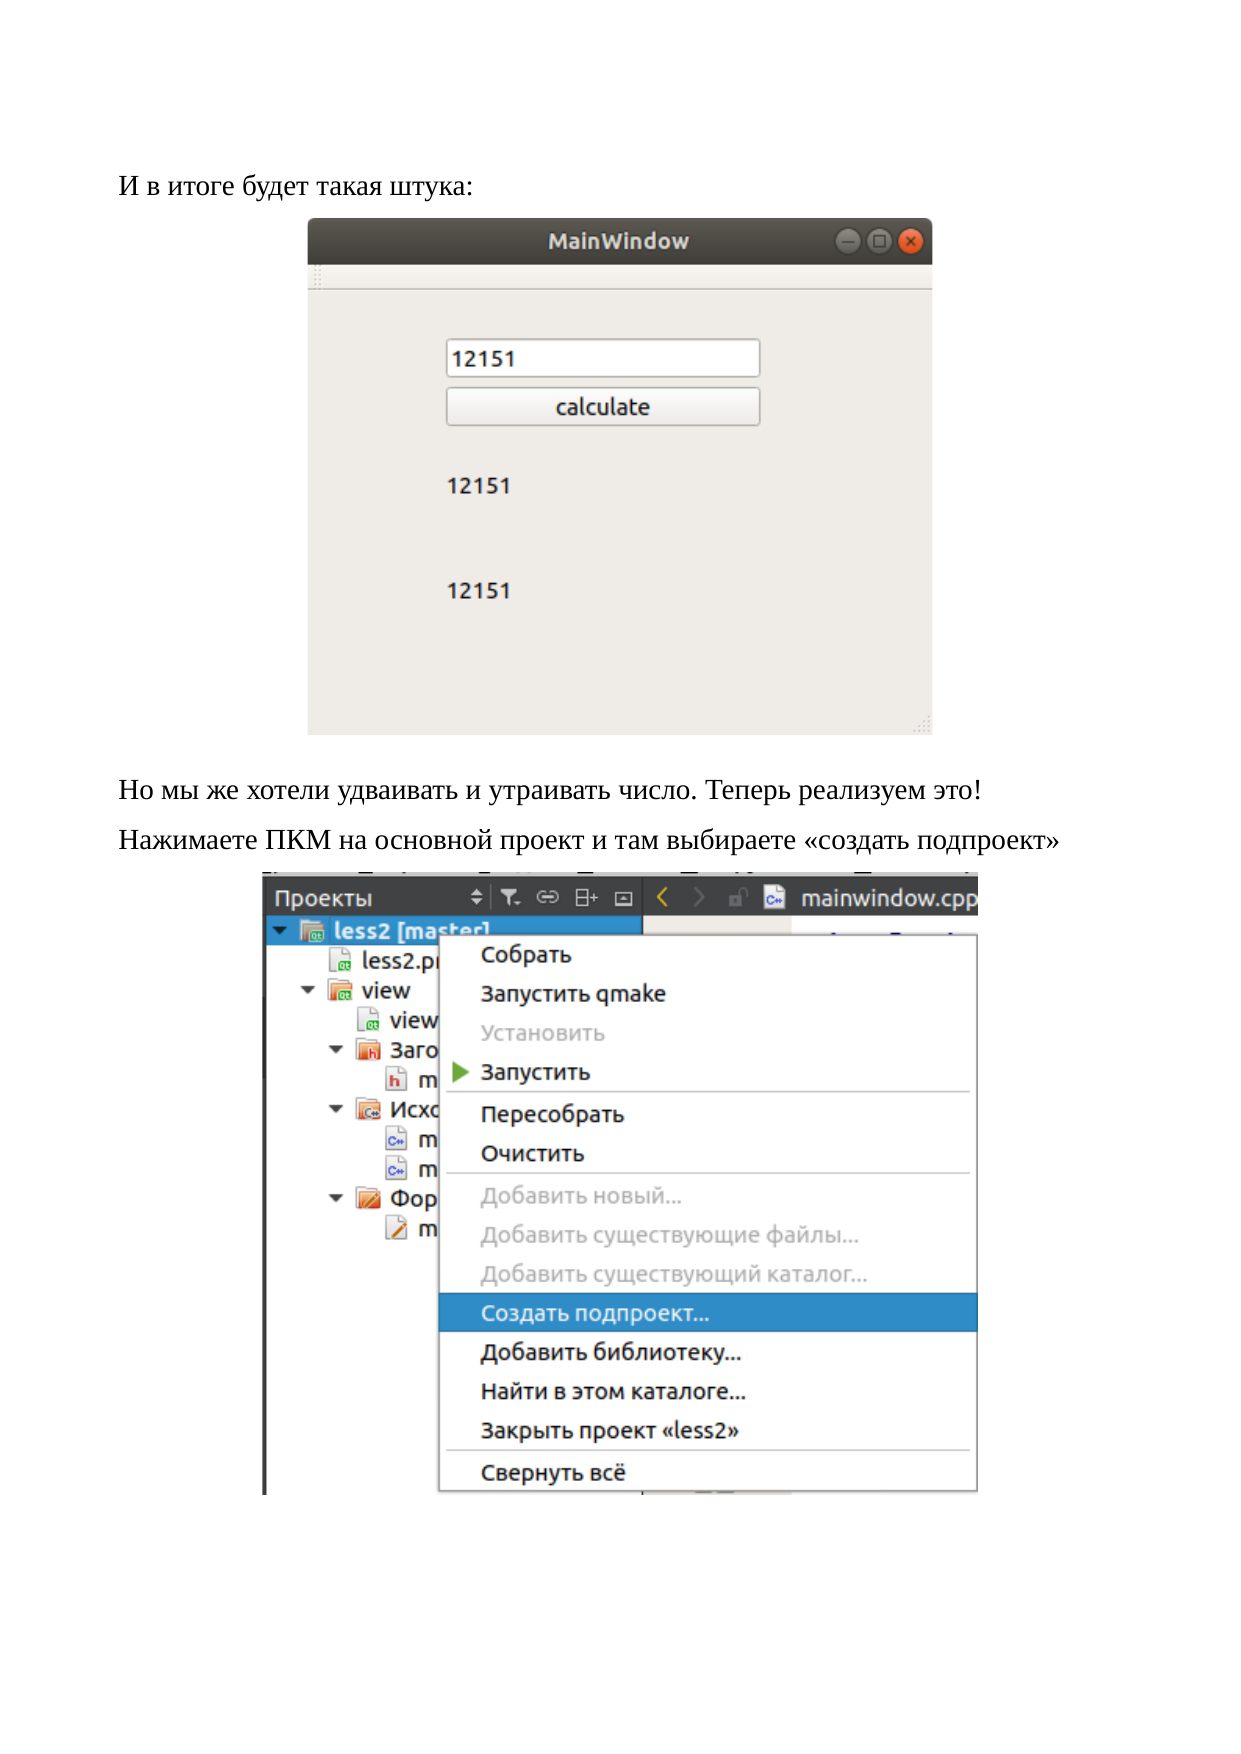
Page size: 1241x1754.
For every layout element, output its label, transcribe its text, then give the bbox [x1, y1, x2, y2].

text И в итоге будет такая штука: [118, 168, 1122, 202]
picture [307, 218, 933, 735]
text Но мы же хотели удваивать и утраивать число. Теперь реализуем это! [118, 772, 1122, 806]
text Нажимаете ПКМ на основной проект и там выбираете «создать подпроект» [118, 822, 1122, 856]
picture [262, 872, 978, 1495]
